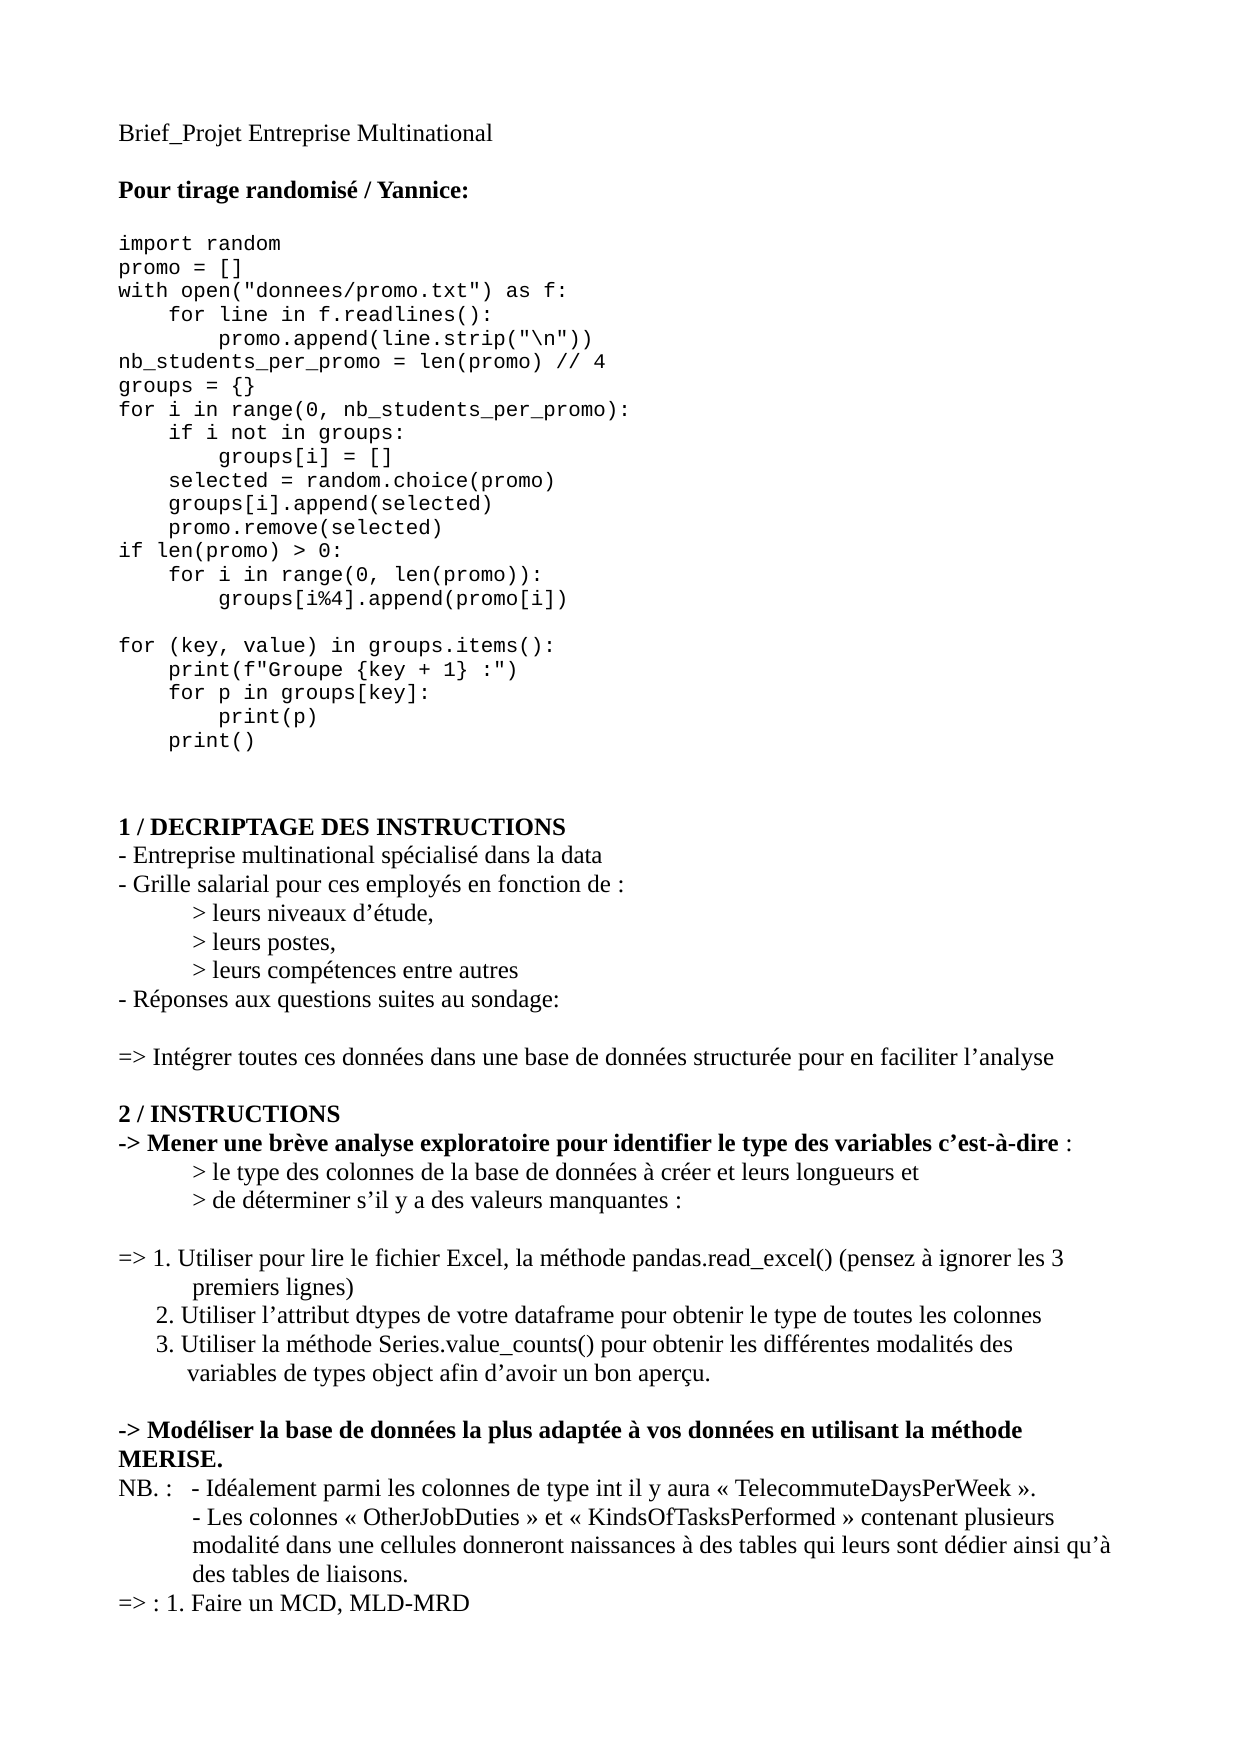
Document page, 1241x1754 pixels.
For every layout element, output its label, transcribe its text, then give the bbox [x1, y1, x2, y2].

text 2 / INSTRUCTIONS [118, 1099, 1122, 1128]
text => Intégrer toutes ces données dans une base de données structurée pour en faciliter l’analyse [118, 1042, 1122, 1070]
text groups = {} [118, 375, 1122, 399]
text -> Modéliser la base de données la plus adaptée à vos données en utilisant la méthode MERISE. [118, 1415, 1122, 1473]
text - Réponses aux questions suites au sondage: [118, 984, 1122, 1013]
text for p in groups[key]: [118, 682, 1122, 706]
text > leurs compétences entre autres [118, 955, 1122, 984]
text print() [118, 730, 1122, 753]
text 3. Utiliser la méthode Series.value_counts() pour obtenir les différentes modalités des [118, 1329, 1122, 1358]
text variables de types object afin d’avoir un bon aperçu. [118, 1358, 1122, 1387]
text import random [118, 233, 1122, 257]
text promo.append(line.strip("\n")) [118, 328, 1122, 351]
text print(f"Groupe {key + 1} :") [118, 659, 1122, 682]
text NB. : - Idéalement parmi les colonnes de type int il y aura « TelecommuteDaysPerWeek ». [118, 1473, 1122, 1502]
text promo = [] [118, 257, 1122, 280]
text > le type des colonnes de la base de données à créer et leurs longueurs et [118, 1157, 1122, 1185]
text -> Mener une brève analyse exploratoire pour identifier le type des variables c’est-à-dire : [118, 1128, 1122, 1157]
text - Entreprise multinational spécialisé dans la data [118, 840, 1122, 869]
text groups[i] = [] [118, 446, 1122, 469]
text 2. Utiliser l’attribut dtypes de votre dataframe pour obtenir le type de toutes les colonnes [118, 1300, 1122, 1329]
text groups[i].append(selected) [118, 493, 1122, 517]
text Pour tirage randomisé / Yannice: [118, 176, 1122, 204]
text Brief_Projet Entreprise Multinational [118, 118, 1122, 147]
text for line in f.readlines(): [118, 304, 1122, 328]
text > leurs niveaux d’étude, [118, 898, 1122, 927]
text > de déterminer s’il y a des valeurs manquantes : [118, 1185, 1122, 1214]
text for (key, value) in groups.items(): [118, 635, 1122, 659]
text for i in range(0, nb_students_per_promo): [118, 399, 1122, 422]
text with open("donnees/promo.txt") as f: [118, 280, 1122, 304]
text => : 1. Faire un MCD, MLD-MRD [118, 1588, 1122, 1617]
text nb_students_per_promo = len(promo) // 4 [118, 351, 1122, 375]
text if i not in groups: [118, 422, 1122, 446]
text promo.remove(selected) [118, 517, 1122, 541]
text - Les colonnes « OtherJobDuties » et « KindsOfTasksPerformed » contenant plusieurs modalité dans une cellules donneront naissances à des tables qui leurs sont dédier ainsi qu’à [192, 1502, 1122, 1559]
text => 1. Utiliser pour lire le fichier Excel, la méthode pandas.read_excel() (pensez à ignorer les 3 premiers lignes) [118, 1243, 1122, 1300]
text - Grille salarial pour ces employés en fonction de : [118, 869, 1122, 898]
text if len(promo) > 0: [118, 541, 1122, 564]
text > leurs postes, [118, 927, 1122, 955]
text selected = random.choice(promo) [118, 469, 1122, 493]
text des tables de liaisons. [192, 1559, 1122, 1588]
text 1 / DECRIPTAGE DES INSTRUCTIONS [118, 812, 1122, 840]
text print(p) [118, 706, 1122, 730]
text groups[i%4].append(promo[i]) [118, 588, 1122, 611]
text for i in range(0, len(promo)): [118, 564, 1122, 588]
